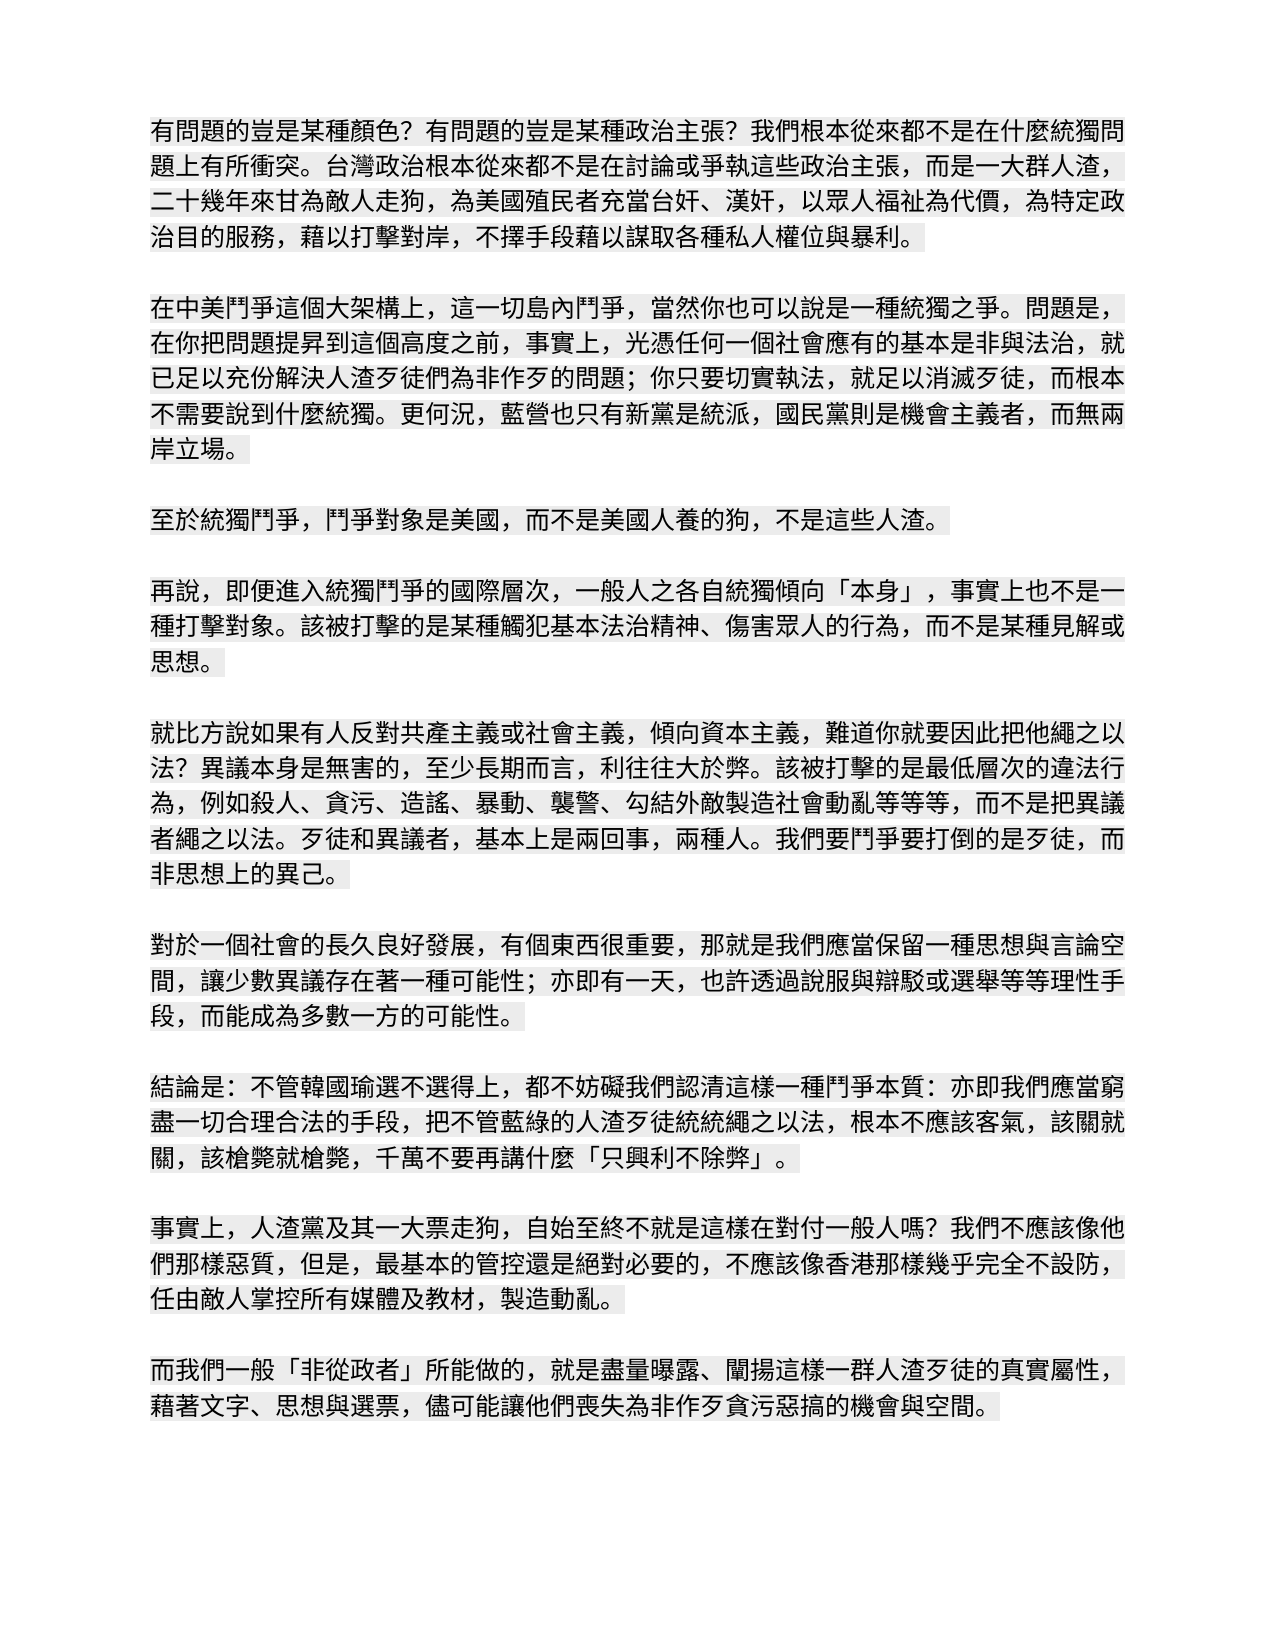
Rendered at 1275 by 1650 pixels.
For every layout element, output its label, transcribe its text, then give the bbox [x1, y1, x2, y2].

text 卡韓政變 (218)：民進黨讓我明白一件事 陳真 2019. 12. 31. 舊國民黨時代，貪污程度有點像小偷，物產豐收，但一些人手腳不乾淨，順手牽羊，撈點油水。民進黨卻不一樣，集體作案，互相掩護，個別分贓，不事生產，一窩都是賊，少有例外。 說他們是賊，他們應該會不高興，太小看他們了。與其說是賊，不如說是土匪，打家劫舍，整個台灣都是戰利品，大小通吃；一時吃不完，就叫卡車來載，牽親引戚，一起來搶。只要成功幹了一票，一幫政治匪徒幾代人吃不完。 吃，就是這個黨的惟一目標。憑藉的奪權手段就是控制媒體與教育。洗腦，抹黑，造謠，扭曲，渲染，不管是否選舉季節，照樣每天努力「工作」，抹黑、消滅異己，洗腦下一代，確保永久利益。 扁案發生後，很多人一定嚇一大跳！如此龐大的貪污金額，少說十幾億！前所未見。過去國民黨的貪污，大不了千萬，少有上億。大部份人一定會以為，扁案規模應該算是空前絕後了吧？想不到，民進黨重新執政後，貪瀆程度卻動輒百億千億；國家就是我家，國庫就是我家金庫，貪瀆規模恐怕是100個阿扁，而且數千隻肥貓佔據所有國家職位，酬庸，卡位，大撈油水，毫無一絲羞恥心。 在這一切卑鄙齷齪行徑中，民進黨讓我明白一件事，恰恰也是我們應該向他看齊與學習的，那就是鬥爭。鬥爭就是打仗，對方就是敵人，就如同警方和歹徒進行鬥爭那樣一種概念。它不是一個黨，而是一個無惡不作危害台灣社會極深的犯罪集團。這就是我一直想強調的一個基本觀念。 別跟我說什麼「見仁見智」或什麼「每個人有自己的選擇」這種自欺欺人的鬼話。台灣的政治生態哪是那樣一種樣貌？就連選舉也是完全在一種非法的狀態下進行。例如，以納稅人數十億的血汗錢收買媒體與網軍，每天造謠抹黑，無惡不作，毫無廉恥。 這就好像一個拳擊賽，如果有人用盡一切奧步，又是機關槍，又是手榴彈，又是下毒，而且一百個圍毆一個，這時候，你還會認同他是一名「選手」嗎？當然不是。他不是選手，他不應該在選手名單上，他不折不扣就是一名歹徒；他早就應該被繩之以法。我們之所以沒有把他抓起來，並不是因為我們不該做，而是力有未逮；我們鬥輸了，於是只能任人渣宰割。 民進黨在「鬥爭」這一點上，恰如其份地做了身為歹徒所應該做的事。歹徒怎麼可能會跟你客氣呢？他就是來撈錢、搶劫的，難道還會跟你講什麼大道理？他並不是凡事採用「兩套標準」，而是始終採取同一套，那就是不擇手段奪權與撈錢。 你看，人渣黨以及一大堆親綠文人走狗，滿口什麼民主自由人權與法治，滿口清廉愛鄉土，純粹就是做為一種騙術，一種攻擊異己的武器。一切所作所為，卻與自己每天掛在嘴巴上的所有理想或什麼民主自由人權法治完完全全背道而馳。 也就是說，民進黨根本從來就沒有什麼「兩套標準」。他們始終就是一套。如果你期待騙子歹徒會以同樣的標準來檢驗自己，那你真的就太單純了。 人渣黨拼命要在今天 (12月31日) 通過一個與過去戒嚴令根本沒兩樣的什麼「反滲透法」，荒唐程度甚且變本加厲。但是，難道你會蠢到以為那些滿口民主自由與人權法治的親綠文人走狗們會起來反對這樣一種對於民主自由與人權法治的傷害？當然不會。 這很奇怪嗎？一點都不奇怪。為什麼呢？因為這些漂亮話本來就只是一種騙術，一種傷害敵人的武器。怎麼會有人期待騙子對他的話語當真？ 如果連台灣政治這樣一種基本屬性都看不清，那意味著你事實上還是完全不了解台灣的政治，更不可能和這樣一個政治犯罪集團進行鬥爭。 人渣黨之所以急著要在十二月底前 (亦即今天) 通過反滲透法，短期目的就是要嚇阻台商返台支持韓國瑜；誰敢支持他，我就扣你紅帽子，查你水錶，找你麻煩，罰你巨款，甚至把你打入黑牢。 長期目的則是在美國主子的旨意下，進行法制化之箝制，進一步把台灣打造成反中基地；對內藉以製造動亂，對外則是充當美國打擊中國大陸的「人肉炸彈」。 上星期，去外面吃早餐，看到桌子上擺著人渣自由時報，以頭版喜孜孜地報導一群嫁來台灣的大陸配偶，一共十七人，一起跑到廈門玩。主辦這場旅遊的是一位長年為大陸配偶爭取權利的統促黨員，同時也是「中華婦女聯合會」成員及立委候選人。 結果，這個旅行團十幾人在進入台灣海關時，竟然統統被捕，說他們的團費太便宜，比正常團費便宜了幾千元云云，說懷疑背後有大陸官員出資，目的是要賄選與滲透，所以旅費才會這麼便宜。 鬼話講一堆。目的很清楚，就是要整你、傷你。這就是鬥爭。藍營日後如果掌權，就是應該向人渣黨看齊，進行鬥爭，鏟除惡勢力，這才真正符合台灣政治現實的基本屬性。 我並不是說我們應該效法人渣黨採用抹黑造謠栽贓作假的手段來進行鬥爭，而是說：對付歹徒，根本不應該手軟，不要講什麼「愛與包容」這種荒唐蠢話。 包容是包容真正的異己，比方說包容真正意義上的台獨主張者，怎麼會是包容歹徒呢？ 包容是包容各種不同的政治見解或主張，例如左、右或各種關於社會發展的主義傾向與立場，怎麼會是包容歹徒呢？包容是包容各種意識形態或公共政策，例如核電、同婚等等的正、反立場，怎麼會是包容歹徒呢？ 民進黨及其一大堆下三濫的尾巴黨，跟台獨根本扯不上絲毫關係。所謂台獨，只是這群人渣的一個武器、商品以及騙取選票的言詞把戲。我們之所以痛恨這個黨及其走狗們，是因為他們無惡不作、貪婪腐敗的敗行劣跡，而不是因為他們的任何思想主張或立場。 事實上，這群人渣根本沒有任何真正意義上的政治主張或立場或關於社會發展的任何見解，一切都只是一種詐騙工具與鬥爭武器。就連要不要反核這樣一種具有高度客觀理性的議題都是完全說不準的。 只要是國民黨執政，這群人渣就瘋狂反核；誰敢不反核，誰就會被打成全民公敵。但是，只要是人渣黨自己掌權，反不反核就根本無所謂了。它媽的請問天底下有這樣一種核能政策嗎？它根本不是政策，而是一種詐騙工具與鬥爭武器。 你看，就連摩天輪這樣一個根本不應該有任何爭議的小小建設，也一樣完全說不準。自己掌權時，想蓋摩天輪，八字都還沒有一撇時，就大張旗鼓宣揚說這是多麼偉大的政績啊。 可是，當韓國瑜當上市長，人渣黨就拼命把摩天輪妖魔化，甚至連當初用來宣揚自己政績的摩天輪設計圖，居然也能一夕之間偷偷竄改，讓摩天輪從整個設計圖上消失。天底下會有這樣一種政策嗎？當然不可能。它根本不是政策，它只是政治詐騙集團的一種詐騙工具與鬥爭武器。 你看，至少二十幾年來，我們是不是一直都在罵同樣的事，一直都在不斷澄清成千上萬的抹黑造謠與歪曲渲染。如果你以一種正常人的角度來期許這個黨，你一定會覺得很荒唐，怎麼天底下會有這樣一個黨，居然沒有一句話可信，早上說東，下午喊西，完完全全說不準，完完全全不可信。 人渣黨自己去到大陸，就跟解放軍、中共高幹把酒言歡，哥倆好一對寶，你儂我儂好甜蜜。一回到台灣，馬上就到處扣人紅帽子。他媽的天底下居然有這樣一種黨！這不是一個黨，而是一種政治犯罪集團。 如果你認清這個政治幫派集團的犯罪屬性，你就不會覺得訝異。這就如同你絕不會對於一個詐騙集團所講的話之前後無法連貫感到訝異一樣，因為它就是一個詐騙集團啊，怎麼會有人期待騙子歹徒講出具有可信度的話語？ 民進黨及其親綠文人走狗們，清楚地告訴我們一件事，這就是鬥爭。因此，別再說什麼停止政黨惡鬥這種傻話。哪來政黨惡鬥？國民黨和新黨幾時鬥過人渣黨？全是一味挨打不是嗎？我們要鼓吹的並不是政黨鬥爭，而是以鬥爭的精神，鏟除政治黑幫，把歹徒繩之以法。 我們需要做的，恰恰就是應該認清鬥爭的本質與基本事實，以合乎法治的方式，徹底消滅這樣一個毒瘤，該抓的抓，該關的關，該槍斃的槍斃。這才是捍衛一個良善法治社會應有的作為，而不是老講一些遠離現實真相的蠢話，什麼「愛與包容」，什麼「超越藍綠」。 有問題的豈是某種顏色？有問題的豈是某種政治主張？我們根本從來都不是在什麼統獨問題上有所衝突。台灣政治根本從來都不是在討論或爭執這些政治主張，而是一大群人渣，二十幾年來甘為敵人走狗，為美國殖民者充當台奸、漢奸，以眾人福祉為代價，為特定政治目的服務，藉以打擊對岸，不擇手段藉以謀取各種私人權位與暴利。 在中美鬥爭這個大架構上，這一切島內鬥爭，當然你也可以說是一種統獨之爭。問題是，在你把問題提昇到這個高度之前，事實上，光憑任何一個社會應有的基本是非與法治，就已足以充份解決人渣歹徒們為非作歹的問題；你只要切實執法，就足以消滅歹徒，而根本不需要說到什麼統獨。更何況，藍營也只有新黨是統派，國民黨則是機會主義者，而無兩岸立場。 至於統獨鬥爭，鬥爭對象是美國，而不是美國人養的狗，不是這些人渣。 再說，即便進入統獨鬥爭的國際層次，一般人之各自統獨傾向「本身」，事實上也不是一種打擊對象。該被打擊的是某種觸犯基本法治精神、傷害眾人的行為，而不是某種見解或思想。 就比方說如果有人反對共產主義或社會主義，傾向資本主義，難道你就要因此把他繩之以法？異議本身是無害的，至少長期而言，利往往大於弊。該被打擊的是最低層次的違法行為，例如殺人、貪污、造謠、暴動、襲警、勾結外敵製造社會動亂等等等，而不是把異議者繩之以法。歹徒和異議者，基本上是兩回事，兩種人。我們要鬥爭要打倒的是歹徒，而非思想上的異己。 對於一個社會的長久良好發展，有個東西很重要，那就是我們應當保留一種思想與言論空間，讓少數異議存在著一種可能性；亦即有一天，也許透過說服與辯駁或選舉等等理性手段，而能成為多數一方的可能性。 結論是：不管韓國瑜選不選得上，都不妨礙我們認清這樣一種鬥爭本質：亦即我們應當窮盡一切合理合法的手段，把不管藍綠的人渣歹徒統統繩之以法，根本不應該客氣，該關就關，該槍斃就槍斃，千萬不要再講什麼「只興利不除弊」。 事實上，人渣黨及其一大票走狗，自始至終不就是這樣在對付一般人嗎？我們不應該像他們那樣惡質，但是，最基本的管控還是絕對必要的，不應該像香港那樣幾乎完全不設防，任由敵人掌控所有媒體及教材，製造動亂。 而我們一般「非從政者」所能做的，就是盡量曝露、闡揚這樣一群人渣歹徒的真實屬性，藉著文字、思想與選票，儘可能讓他們喪失為非作歹貪污惡搞的機會與空間。 [150, 75, 1125, 1421]
